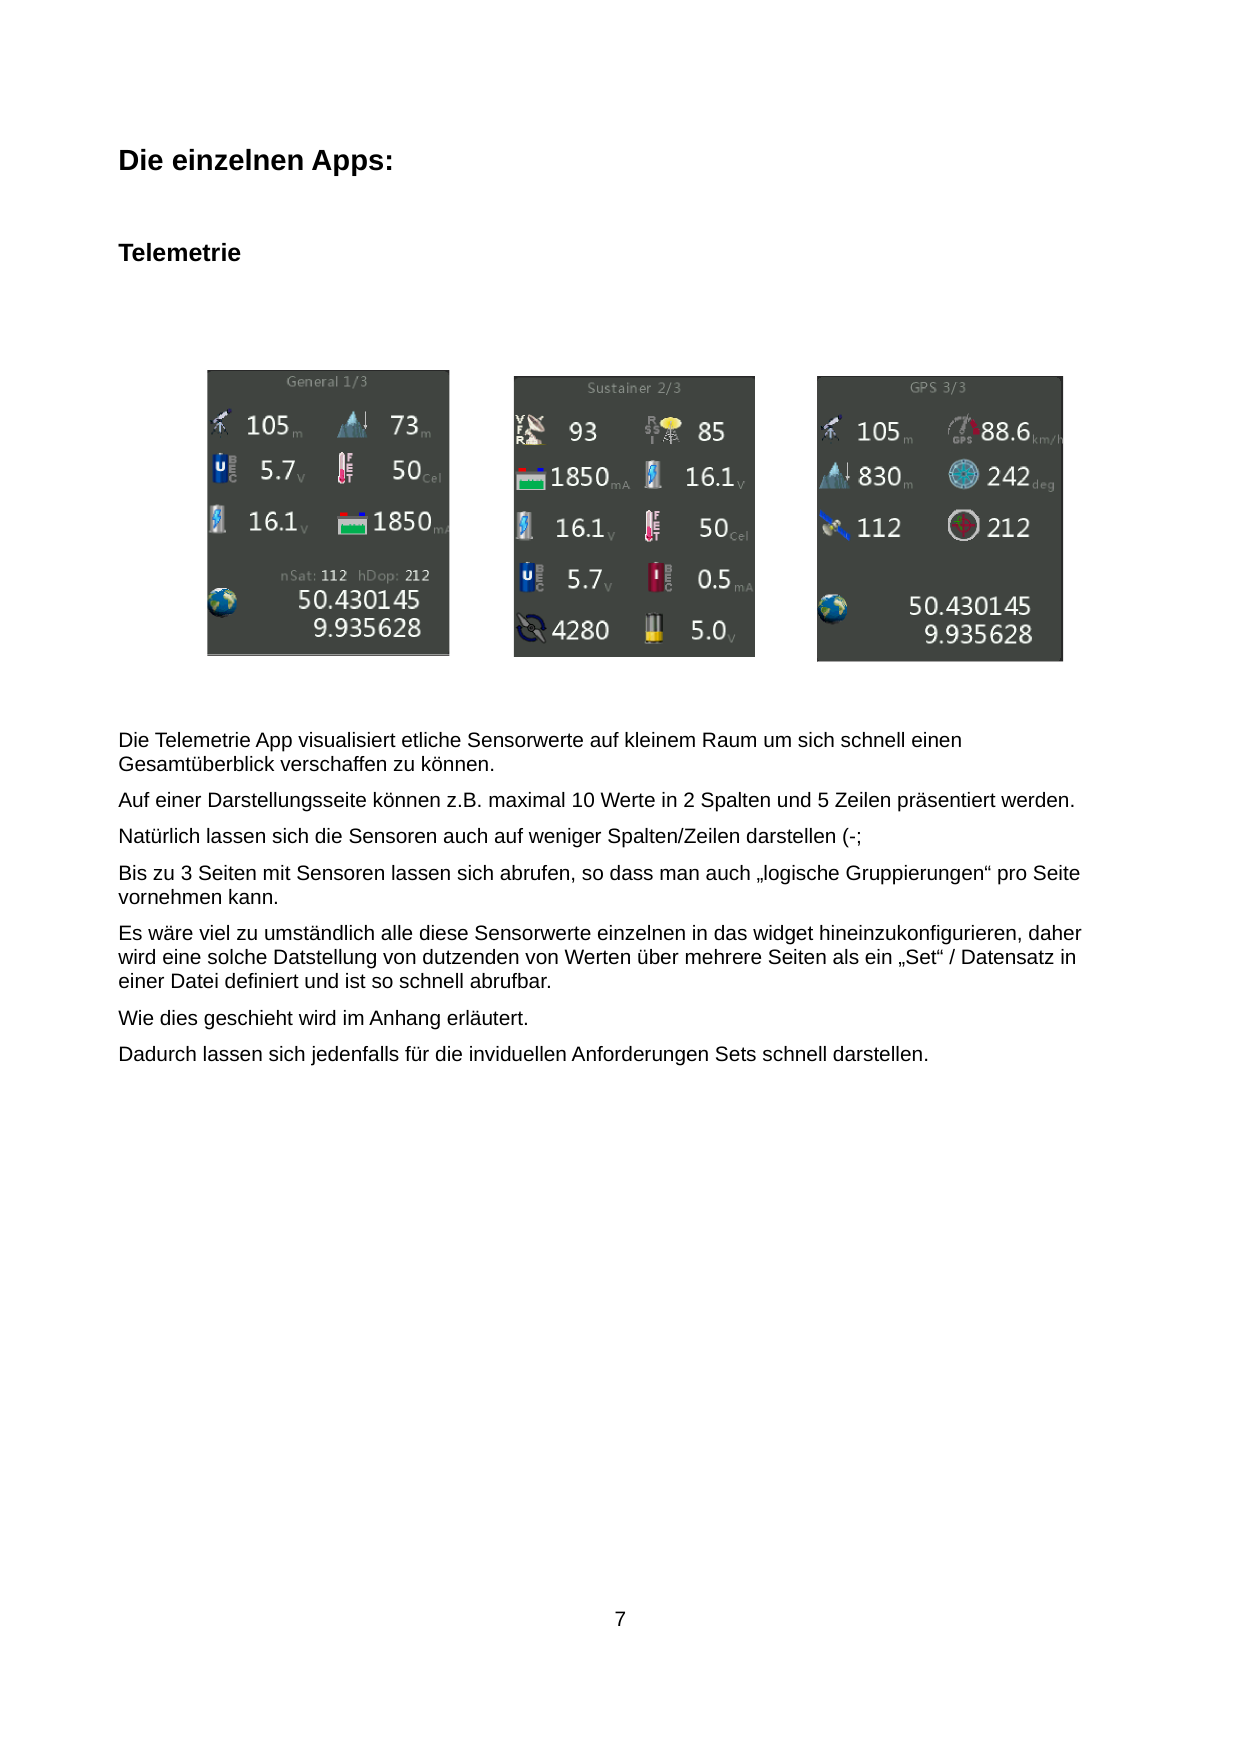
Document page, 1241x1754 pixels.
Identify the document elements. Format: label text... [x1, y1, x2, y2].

text Die Telemetrie App visualisiert etliche Sensorwerte auf kleinem Raum um sich schnell einen Gesamtüberblick verschaffen zu können. [118, 727, 1122, 775]
text Dadurch lassen sich jedenfalls für die inviduellen Anforderungen Sets schnell darstellen. [118, 1042, 1122, 1066]
text Wie dies geschieht wird im Anhang erläutert. [118, 1006, 1122, 1029]
subtitle Telemetrie [118, 238, 1122, 267]
text Natürlich lassen sich die Sensoren auch auf weniger Spalten/Zeilen darstellen (-; [118, 824, 1122, 848]
picture [817, 376, 1064, 662]
picture [207, 370, 450, 656]
subtitle Die einzelnen Apps: [118, 143, 1122, 177]
text Es wäre viel zu umständlich alle diese Sensorwerte einzelnen in das widget hineinzukonfigurieren, daher wird eine solche Datstellung von dutzenden von Werten über mehrere Seiten als ein „Set“ / Datensatz in einer Datei definiert und ist so schnell abrufbar. [118, 921, 1122, 993]
picture [513, 376, 755, 657]
text Auf einer Darstellungsseite können z.B. maximal 10 Werte in 2 Spalten und 5 Zeilen präsentiert werden. [118, 788, 1122, 812]
text Bis zu 3 Seiten mit Sensoren lassen sich abrufen, so dass man auch „logische Gruppierungen“ pro Seite vornehmen kann. [118, 861, 1122, 909]
